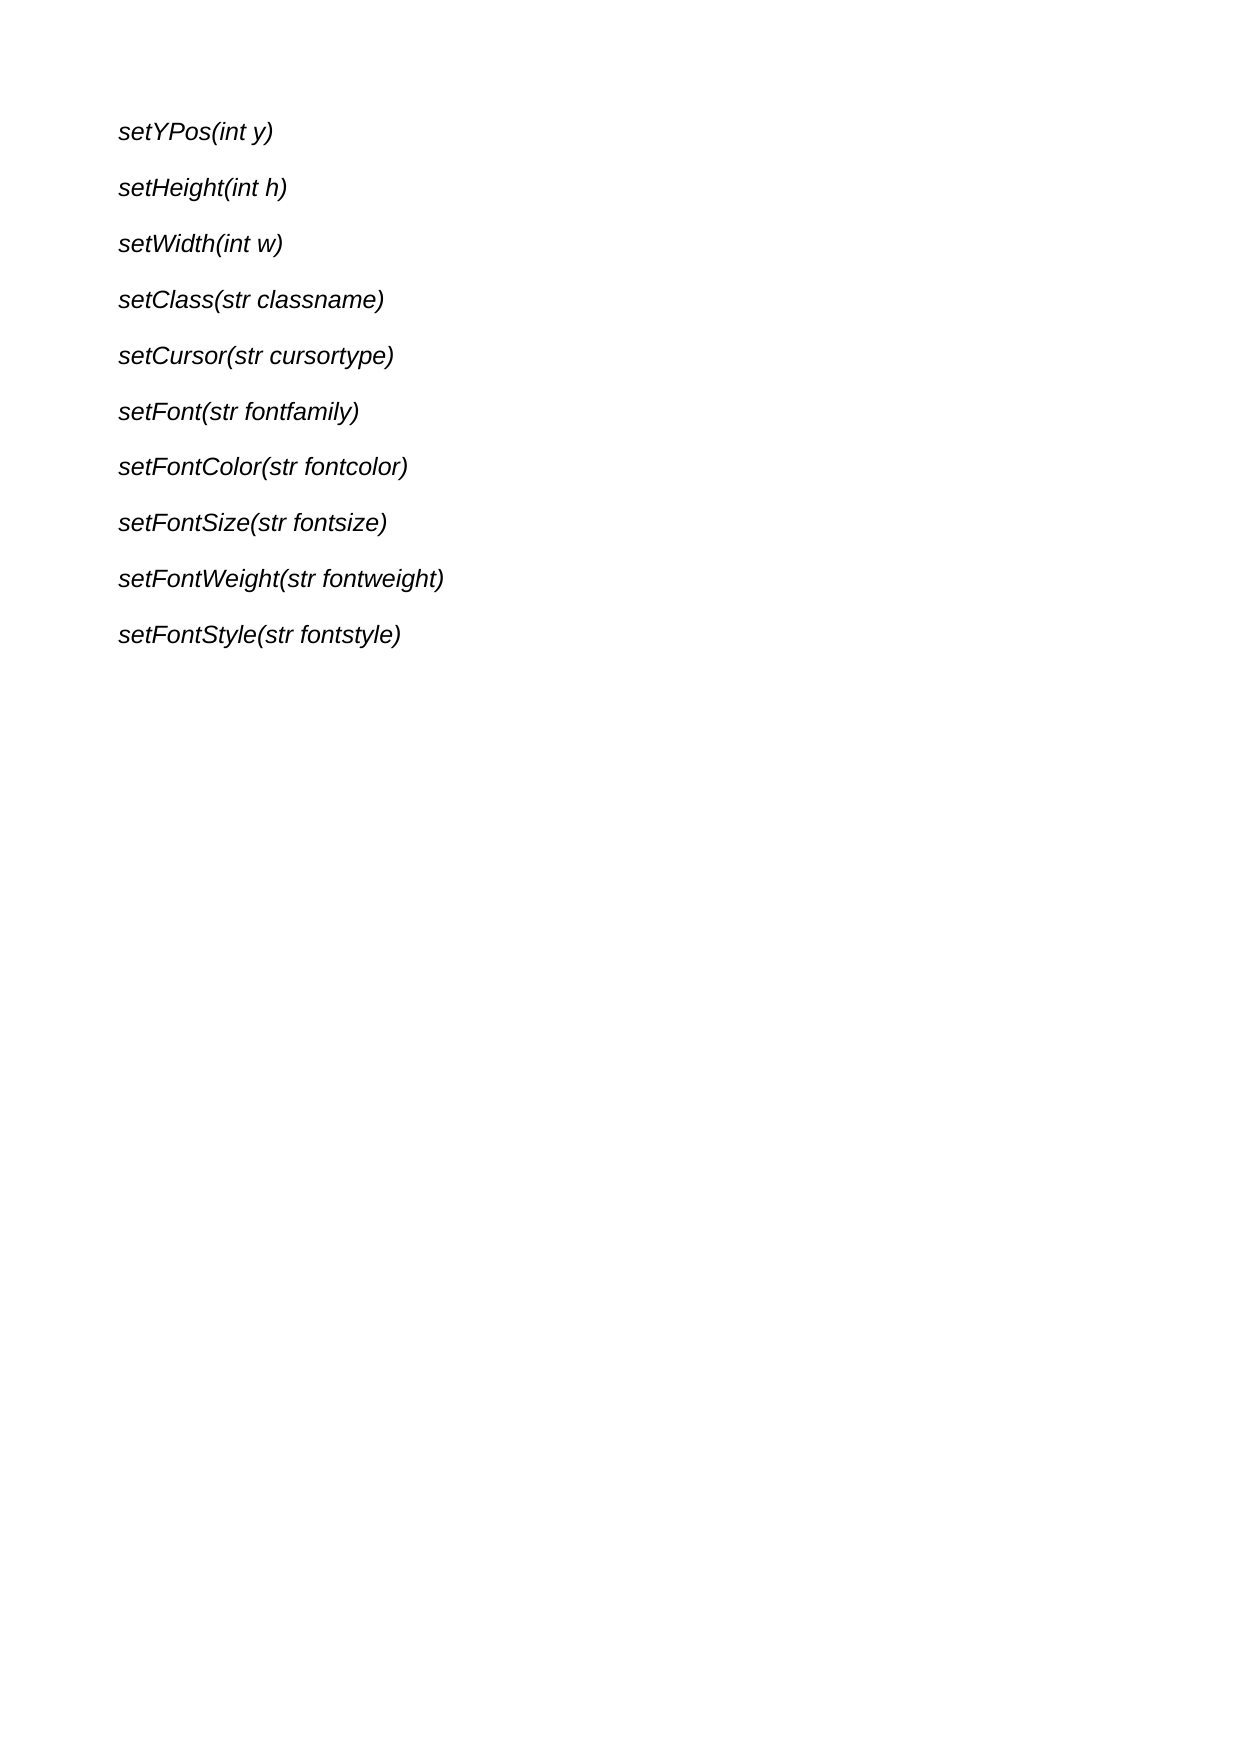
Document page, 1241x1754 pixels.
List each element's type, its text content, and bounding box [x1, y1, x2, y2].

text setFontSize(str fontsize) [118, 509, 1122, 537]
text setFontColor(str fontcolor) [118, 453, 1122, 481]
text setCursor(str cursortype) [118, 341, 1122, 369]
text setHeight(int h) [118, 174, 1122, 202]
text setClass(str classname) [118, 286, 1122, 313]
text setWidth(int w) [118, 230, 1122, 258]
text setFont(str fontfamily) [118, 397, 1122, 425]
text setYPos(int y) [118, 118, 1122, 146]
text setFontWeight(str fontweight) [118, 565, 1122, 593]
text setFontStyle(str fontstyle) [118, 621, 1122, 648]
